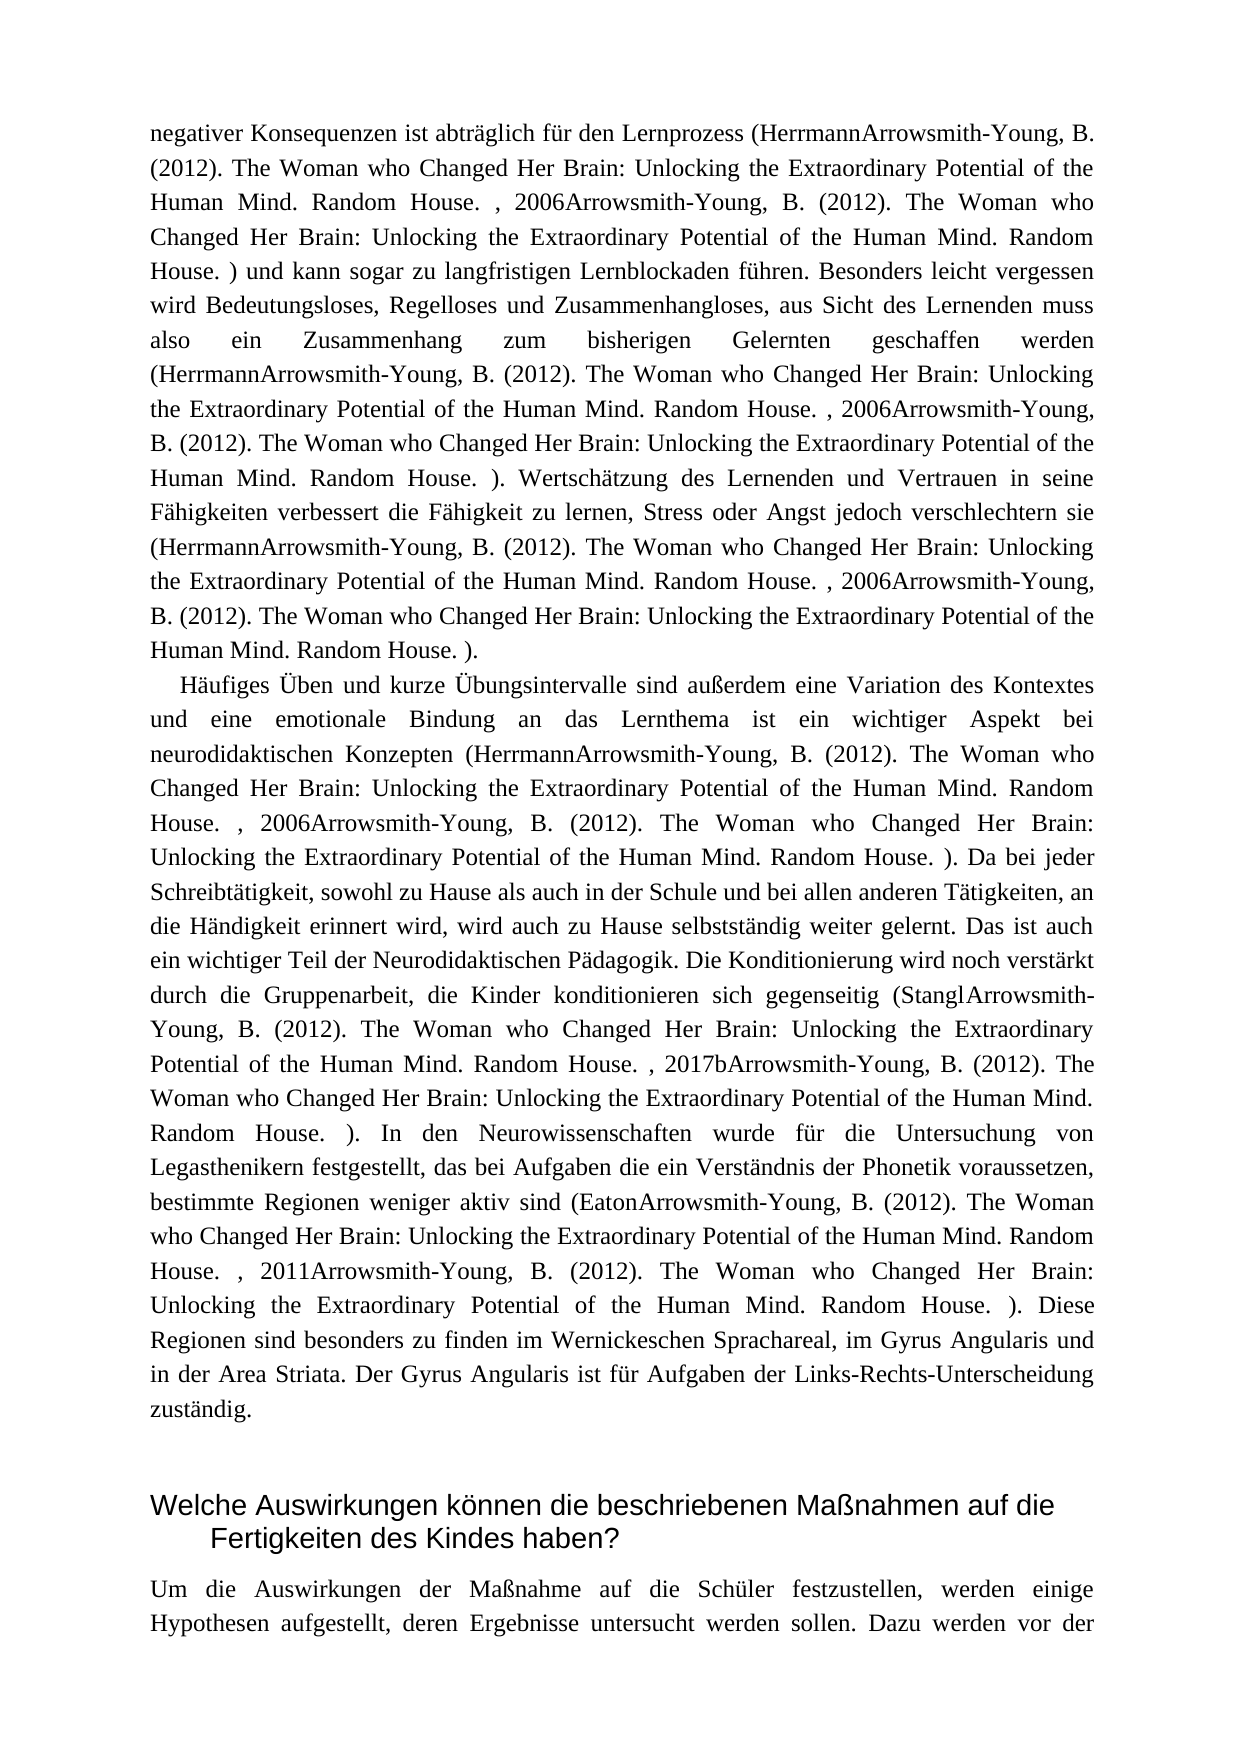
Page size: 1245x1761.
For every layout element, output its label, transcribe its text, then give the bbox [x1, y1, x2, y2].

text negativer Konsequenzen ist abträglich für den Lernprozess (Herrmann Arrowsmith-Young, B. (2012). The Woman who Changed Her Brain: Unlocking the Extraordinary Potential of the Human Mind. Random House. , 2006 Arrowsmith-Young, B. (2012). The Woman who Changed Her Brain: Unlocking the Extraordinary Potential of the Human Mind. Random House. ) und kann sogar zu langfristigen Lernblockaden führen. Besonders leicht vergessen wird Bedeutungsloses, Regelloses und Zusammenhangloses, aus Sicht des Lernenden muss also ein Zusammenhang zum bisherigen Gelernten geschaffen werden (Herrmann Arrowsmith-Young, B. (2012). The Woman who Changed Her Brain: Unlocking the Extraordinary Potential of the Human Mind. Random House. , 2006 Arrowsmith-Young, B. (2012). The Woman who Changed Her Brain: Unlocking the Extraordinary Potential of the Human Mind. Random House. ). Wertschätzung des Lernenden und Vertrauen in seine Fähigkeiten verbessert die Fähigkeit zu lernen, Stress oder Angst jedoch verschlechtern sie (Herrmann Arrowsmith-Young, B. (2012). The Woman who Changed Her Brain: Unlocking the Extraordinary Potential of the Human Mind. Random House. , 2006 Arrowsmith-Young, B. (2012). The Woman who Changed Her Brain: Unlocking the Extraordinary Potential of the Human Mind. Random House. ). [150, 118, 1095, 664]
text Um die Auswirkungen der Maßnahme auf die Schüler festzustellen, werden einige Hypothesen aufgestellt, deren Ergebnisse untersucht werden sollen. Dazu werden vor der [150, 1574, 1095, 1637]
subtitle Welche Auswirkungen können die beschriebenen Maßnahmen auf die Fertigkeiten des Kindes haben? [150, 1488, 1095, 1555]
text Häufiges Üben und kurze Übungsintervalle sind außerdem eine Variation des Kontextes und eine emotionale Bindung an das Lernthema ist ein wichtiger Aspekt bei neurodidaktischen Konzepten (Herrmann Arrowsmith-Young, B. (2012). The Woman who Changed Her Brain: Unlocking the Extraordinary Potential of the Human Mind. Random House. , 2006 Arrowsmith-Young, B. (2012). The Woman who Changed Her Brain: Unlocking the Extraordinary Potential of the Human Mind. Random House. ). Da bei jeder Schreibtätigkeit, sowohl zu Hause als auch in der Schule und bei allen anderen Tätigkeiten, an die Händigkeit erinnert wird, wird auch zu Hause selbstständig weiter gelernt. Das ist auch ein wichtiger Teil der Neurodidaktischen Pädagogik. Die Konditionierung wird noch verstärkt durch die Gruppenarbeit, die Kinder konditionieren sich gegenseitig (Stangl Arrowsmith-Young, B. (2012). The Woman who Changed Her Brain: Unlocking the Extraordinary Potential of the Human Mind. Random House. , 2017b Arrowsmith-Young, B. (2012). The Woman who Changed Her Brain: Unlocking the Extraordinary Potential of the Human Mind. Random House. ). In den Neurowissenschaften wurde für die Untersuchung von Legasthenikern festgestellt, das bei Aufgaben die ein Verständnis der Phonetik voraussetzen, bestimmte Regionen weniger aktiv sind (Eaton Arrowsmith-Young, B. (2012). The Woman who Changed Her Brain: Unlocking the Extraordinary Potential of the Human Mind. Random House. , 2011 Arrowsmith-Young, B. (2012). The Woman who Changed Her Brain: Unlocking the Extraordinary Potential of the Human Mind. Random House. ). Diese Regionen sind besonders zu finden im Wernickeschen Sprachareal, im Gyrus Angularis und in der Area Striata. Der Gyrus Angularis ist für Aufgaben der Links-Rechts-Unterscheidung zuständig. [150, 670, 1095, 1423]
